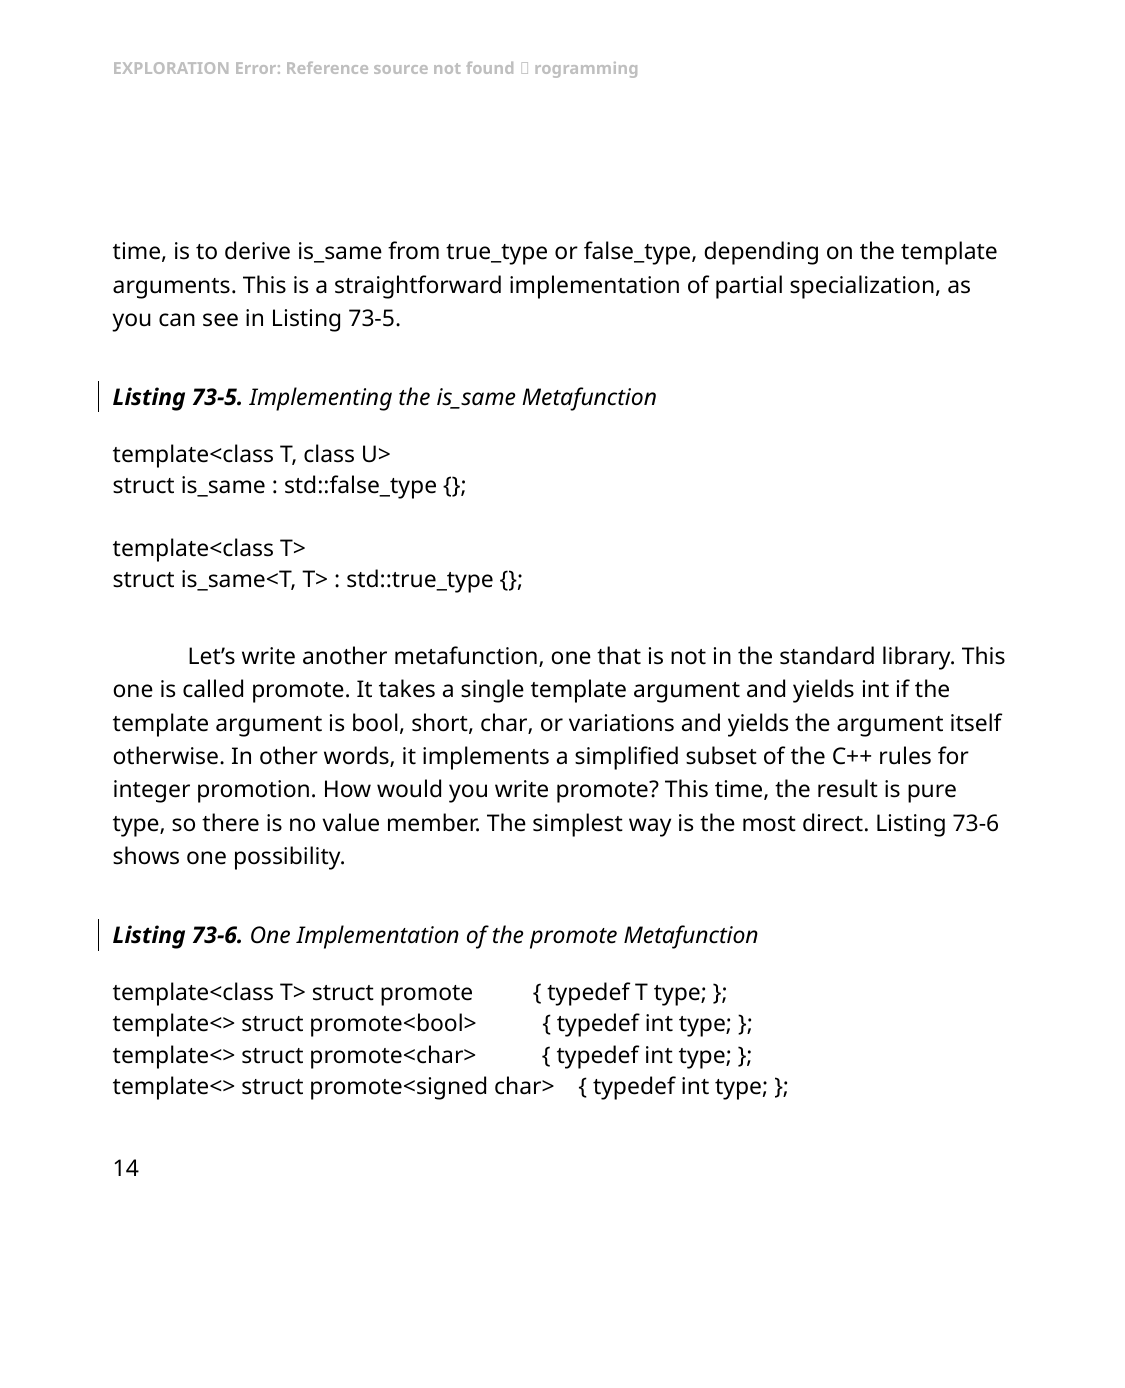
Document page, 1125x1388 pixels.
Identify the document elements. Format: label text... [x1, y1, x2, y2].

text struct is_same<T, T> : std::true_type {}; [112, 563, 1012, 594]
text Let’s write another metafunction, one that is not in the standard library. This one is called promote. It takes a single template argument and yields int if the template argument is bool, short, char, or variations and yields the argument itself otherwise. In other words, it implements a simplified subset of the C++ rules for integer promotion. How would you write promote? This time, the result is pure type, so there is no value member. The simplest way is the most direct. Listing 73-6 shows one possibility. [112, 638, 1012, 871]
text template<> struct promote<signed char> { typedef int type; }; [112, 1070, 1012, 1101]
text template<> struct promote<bool> { typedef int type; }; [112, 1007, 1012, 1038]
text template<class T> [112, 532, 1012, 563]
text template<> struct promote<char> { typedef int type; }; [112, 1038, 1012, 1070]
text time, is to derive is_same from true_type or false_type, depending on the template arguments. This is a straightforward implementation of partial specialization, as you can see in Listing 73-5. [112, 233, 1012, 333]
text template<class T> struct promote { typedef T type; }; [112, 976, 1012, 1007]
text template<class T, class U> [112, 438, 1012, 469]
text Listing 73-6. One Implementation of the promote Metafunction [112, 919, 1012, 951]
text struct is_same : std::false_type {}; [112, 469, 1012, 501]
text Listing 73-5. Implementing the is_same Metafunction [112, 381, 1012, 412]
